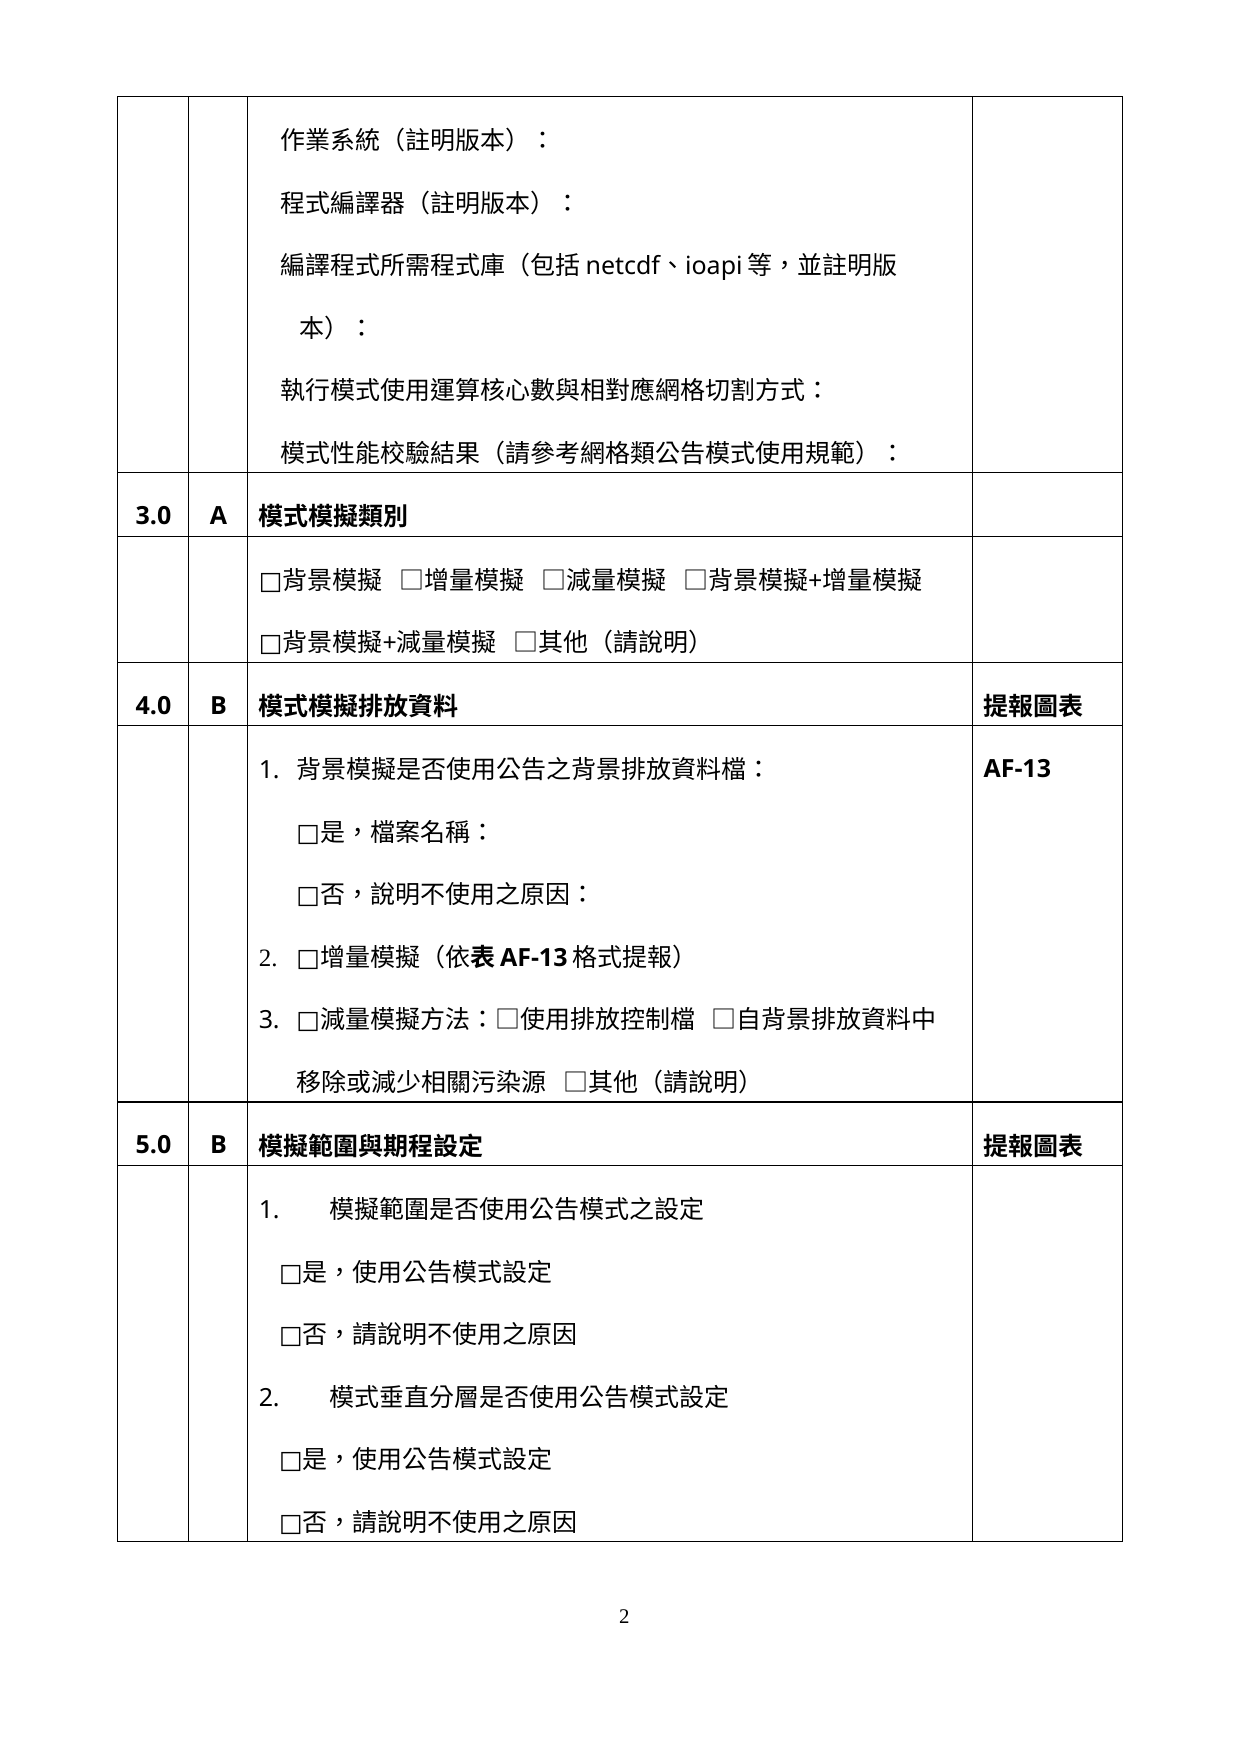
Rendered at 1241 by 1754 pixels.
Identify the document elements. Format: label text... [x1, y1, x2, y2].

table_cell 5.0 [118, 1103, 188, 1165]
table_cell A [189, 473, 247, 536]
table_cell 作業系統（註明版本）： 程式編譯器（註明版本）： 編譯程式所需程式庫（包括netcdf、ioapi等，並註明版本）： 執行模式使用運算核心數與相對應網格切割方式： 模式性能校驗結果（請參考網格類公告模式使用規範）： [248, 97, 972, 472]
table_cell 提報圖表 [973, 1103, 1122, 1165]
table_cell 背景模擬是否使用公告之背景排放資料檔： □是，檔案名稱： □否，說明不使用之原因： □增量模擬（依表AF-13格式提報） □減量模擬方法：□使用排放控制檔 □自背景排放資料中移除或減少相關污染源 □其他（請說明） [248, 726, 972, 1101]
table_cell [118, 537, 188, 662]
table_cell □背景模擬 □增量模擬 □減量模擬 □背景模擬+增量模擬 □背景模擬+減量模擬 □其他（請說明） [248, 537, 972, 662]
table_cell [118, 1166, 188, 1541]
table_cell B [189, 1103, 247, 1165]
table_cell 模擬範圍是否使用公告模式之設定 □是，使用公告模式設定 □否，請說明不使用之原因 模式垂直分層是否使用公告模式設定 □是，使用公告模式設定 □否，請說明不使用之原因 模擬期程是否使用公告之期程： □是，使用公告模式設定 □案例月（請說明）： □案例季（請說明）： □否，請說明不使用之原因，以及期程設定 [248, 1166, 972, 1541]
table_cell [189, 1166, 247, 1541]
table_cell 模擬範圍與期程設定 [248, 1103, 972, 1165]
table_cell [118, 726, 188, 1101]
table_cell [973, 97, 1122, 472]
table_cell [118, 97, 188, 472]
table_cell 模式模擬類別 [248, 473, 972, 536]
table_cell [189, 726, 247, 1101]
table_cell 3.0 [118, 473, 188, 536]
table_cell B [189, 663, 247, 725]
table_cell [189, 537, 247, 662]
table_cell [973, 1166, 1122, 1541]
table_cell 提報圖表 [973, 663, 1122, 725]
table_cell [973, 537, 1122, 662]
table_cell AF-13 [973, 726, 1122, 1101]
table_cell 4.0 [118, 663, 188, 725]
table_cell [973, 473, 1122, 536]
table_cell [189, 97, 247, 472]
table_cell 模式模擬排放資料 [248, 663, 972, 725]
